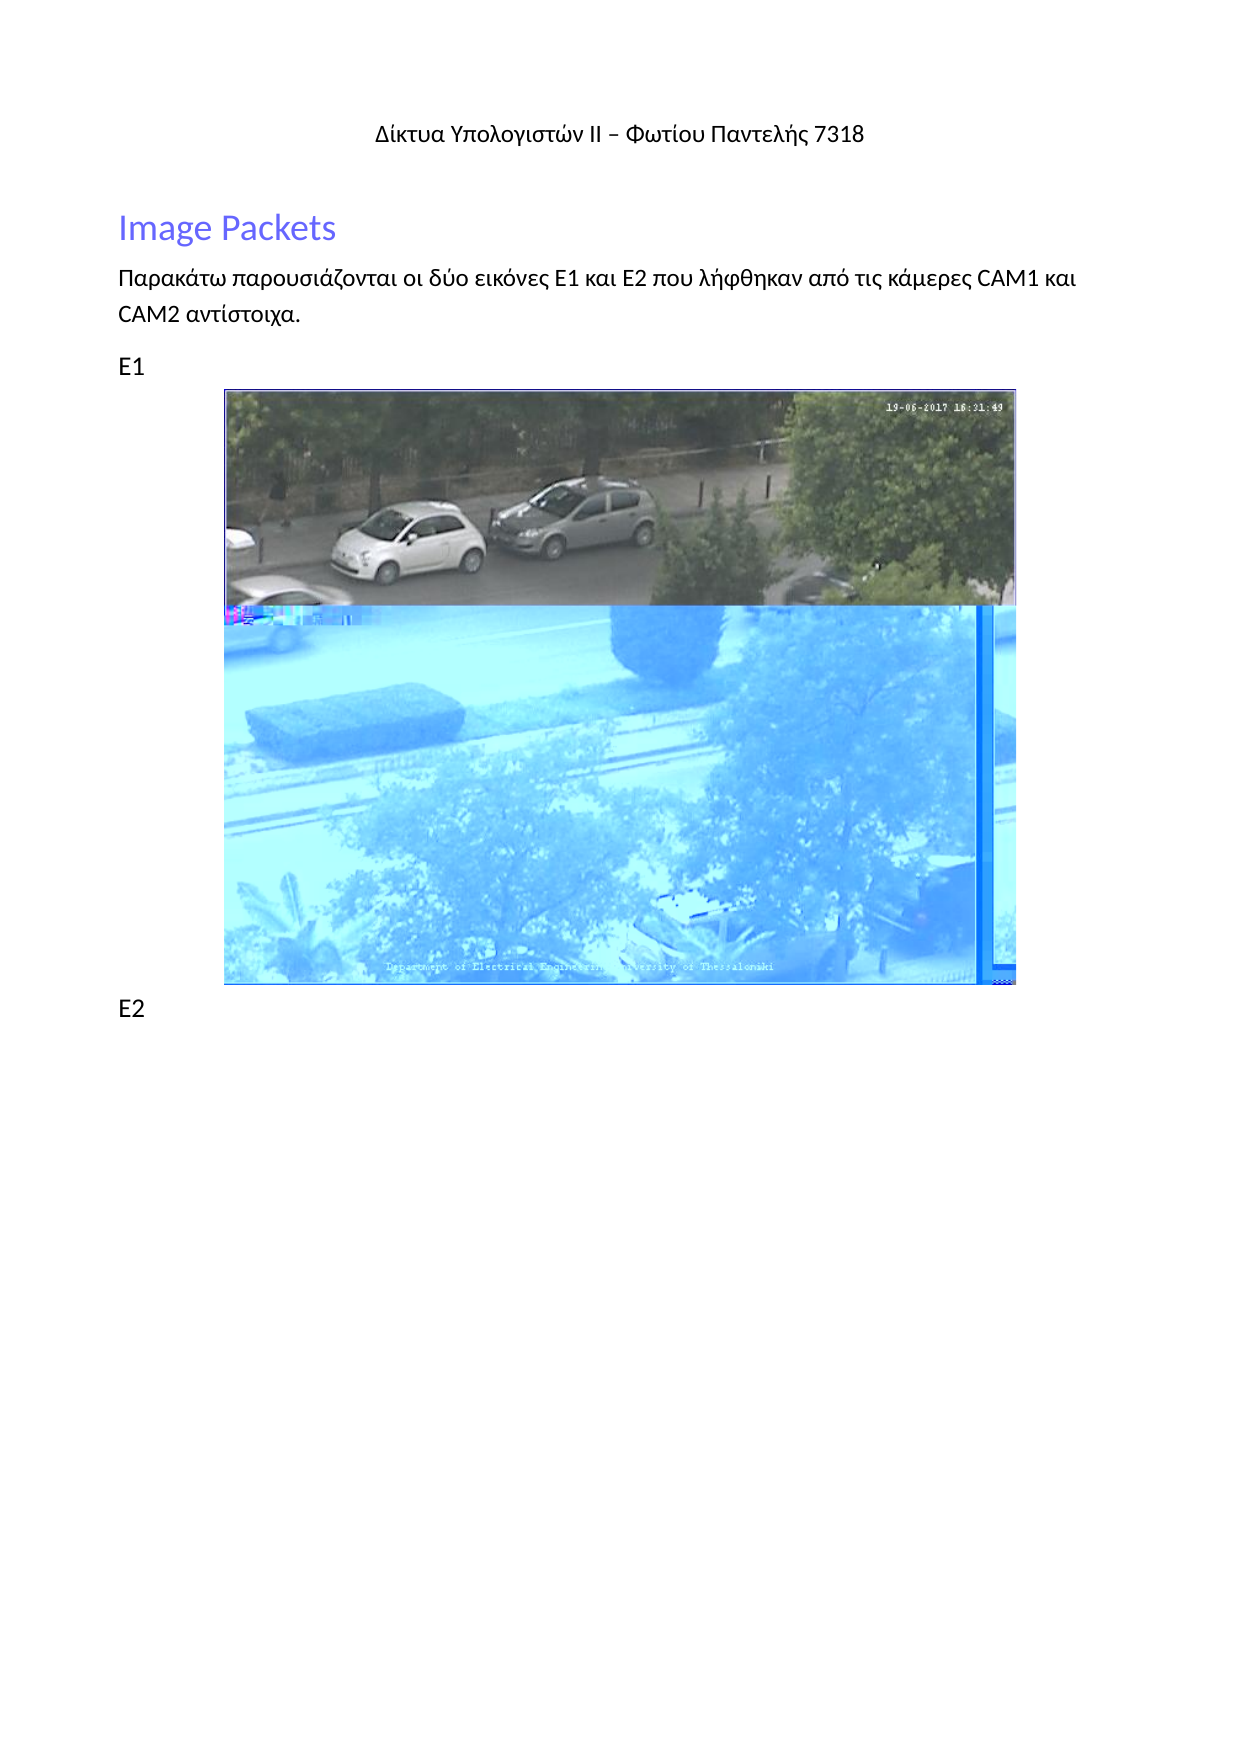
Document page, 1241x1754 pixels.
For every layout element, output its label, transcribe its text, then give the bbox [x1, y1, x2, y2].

subtitle Ε2 [118, 404, 1122, 1024]
picture [224, 389, 1017, 985]
subtitle Image Packets [118, 203, 1122, 249]
subtitle Παρακάτω παρουσιάζονται οι δύο εικόνες Ε1 και Ε2 που λήφθηκαν από τις κάμερες CAM1 και CAM2 αντίστοιχα. [118, 262, 1122, 329]
subtitle Ε1 [118, 349, 1122, 383]
